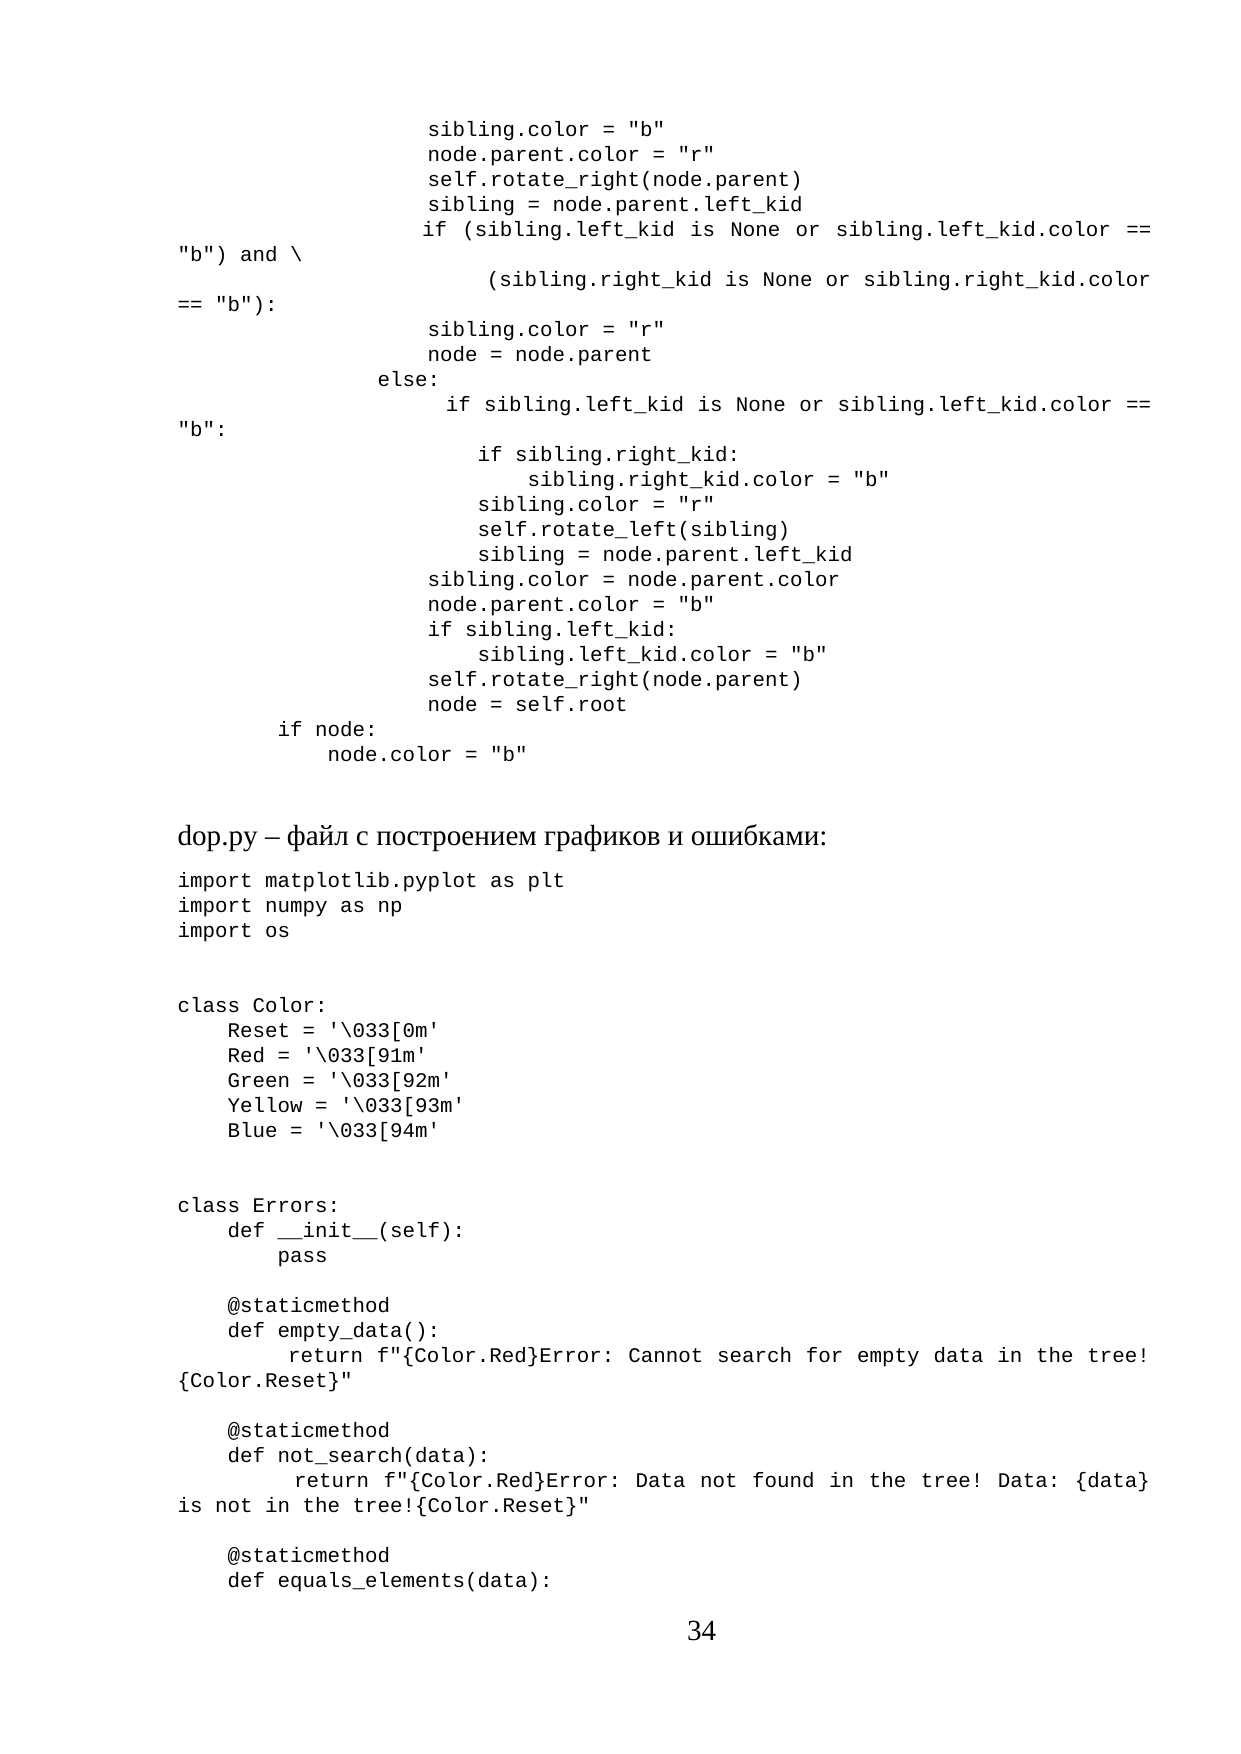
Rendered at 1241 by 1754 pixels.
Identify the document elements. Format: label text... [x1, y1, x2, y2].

text import matplotlib.pyplot as plt [177, 869, 1152, 894]
text if node: [177, 718, 1152, 743]
text import numpy as np [177, 894, 1152, 919]
text if sibling.left_kid is None or sibling.left_kid.color == "b": [177, 393, 1152, 443]
text class Color: [177, 994, 1152, 1019]
text sibling.color = node.parent.color [177, 568, 1152, 593]
text dop.py – файл с построением графиков и ошибками: [177, 818, 1152, 852]
text node = node.parent [177, 343, 1152, 368]
text sibling.color = "b" [177, 118, 1152, 143]
text def equals_elements(data): [177, 1569, 1152, 1594]
text @staticmethod [177, 1544, 1152, 1569]
text node.color = "b" [177, 743, 1152, 768]
text else: [177, 368, 1152, 393]
text sibling.left_kid.color = "b" [177, 643, 1152, 668]
text @staticmethod [177, 1294, 1152, 1319]
text self.rotate_left(sibling) [177, 518, 1152, 543]
text Red = '\033[91m' [177, 1044, 1152, 1069]
text sibling.color = "r" [177, 318, 1152, 343]
text def empty_data(): [177, 1319, 1152, 1344]
text import os [177, 919, 1152, 944]
text Reset = '\033[0m' [177, 1019, 1152, 1044]
text Blue = '\033[94m' [177, 1119, 1152, 1144]
text Green = '\033[92m' [177, 1069, 1152, 1094]
text if sibling.left_kid: [177, 618, 1152, 643]
text Yellow = '\033[93m' [177, 1094, 1152, 1119]
text self.rotate_right(node.parent) [177, 668, 1152, 693]
text sibling = node.parent.left_kid [177, 543, 1152, 568]
text node = self.root [177, 693, 1152, 718]
text @staticmethod [177, 1419, 1152, 1444]
text return f"{Color.Red}Error: Data not found in the tree! Data: {data} is not in the tree!{Color.Reset}" [177, 1469, 1152, 1519]
text self.rotate_right(node.parent) [177, 168, 1152, 193]
text sibling = node.parent.left_kid [177, 193, 1152, 218]
text if (sibling.left_kid is None or sibling.left_kid.color == "b") and \ [177, 218, 1152, 268]
text sibling.color = "r" [177, 493, 1152, 518]
text (sibling.right_kid is None or sibling.right_kid.color == "b"): [177, 268, 1152, 318]
text sibling.right_kid.color = "b" [177, 468, 1152, 493]
text if sibling.right_kid: [177, 443, 1152, 468]
text node.parent.color = "r" [177, 143, 1152, 168]
text node.parent.color = "b" [177, 593, 1152, 618]
text def __init__(self): [177, 1219, 1152, 1244]
text class Errors: [177, 1194, 1152, 1219]
text def not_search(data): [177, 1444, 1152, 1469]
text return f"{Color.Red}Error: Cannot search for empty data in the tree!{Color.Reset}" [177, 1344, 1152, 1394]
text pass [177, 1244, 1152, 1269]
